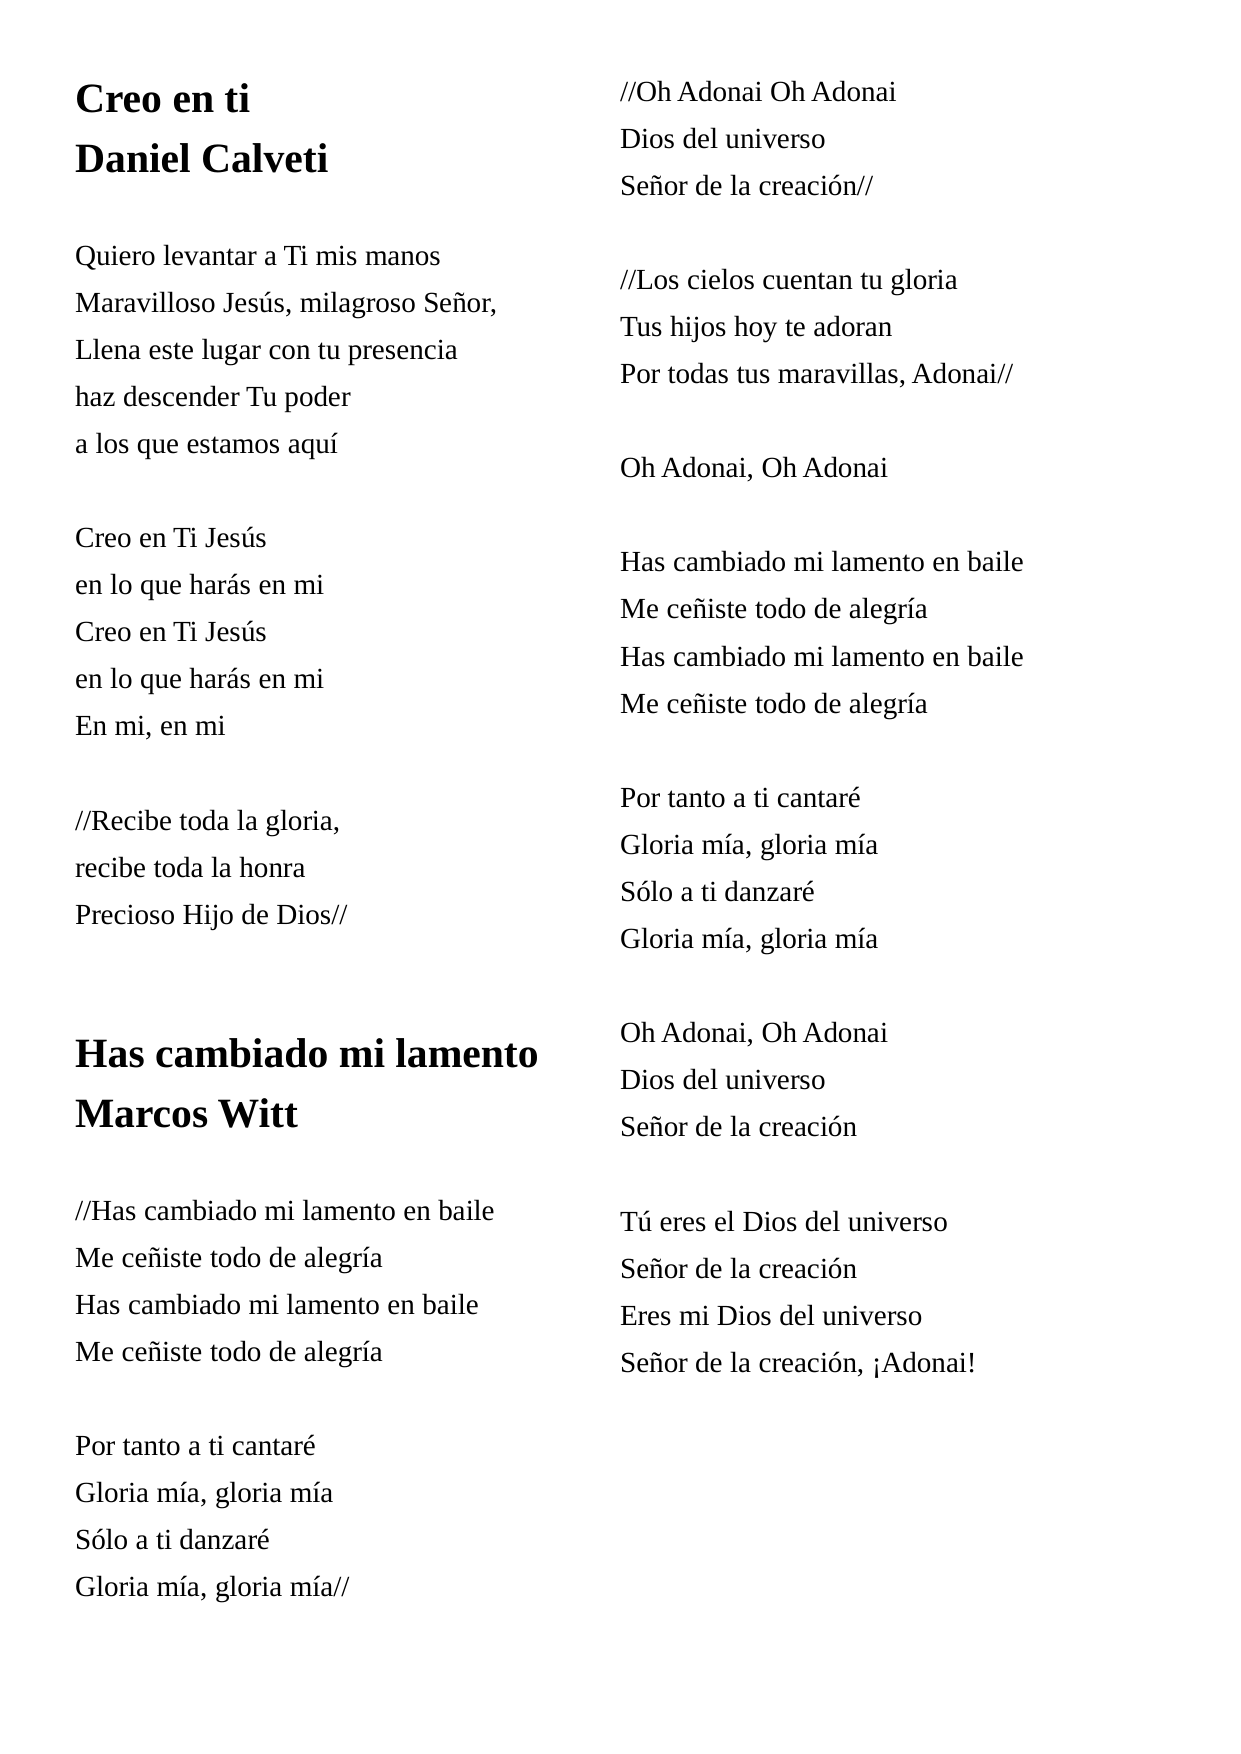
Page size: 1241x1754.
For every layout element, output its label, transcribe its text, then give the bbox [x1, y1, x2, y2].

text Por tanto a ti cantaré [620, 781, 1165, 814]
text Dios del universo [620, 122, 1165, 154]
text Tú eres el Dios del universo [620, 1205, 1165, 1237]
text //Recibe toda la gloria, [75, 804, 620, 836]
text Tus hijos hoy te adoran [620, 310, 1165, 343]
text Gloria mía, gloria mía [620, 828, 1165, 861]
text Creo en ti [75, 75, 620, 121]
text Gloria mía, gloria mía [75, 1477, 620, 1509]
text Sólo a ti danzaré [620, 875, 1165, 908]
text Quiero levantar a Ti mis manos [75, 239, 620, 271]
text Por tanto a ti cantaré [75, 1429, 620, 1462]
text Por todas tus maravillas, Adonai// [620, 357, 1165, 390]
text Señor de la creación [620, 1252, 1165, 1284]
text en lo que harás en mi [75, 568, 620, 601]
text Sólo a ti danzaré [75, 1524, 620, 1556]
text Me ceñiste todo de alegría [75, 1335, 620, 1368]
text Llena este lugar con tu presencia [75, 333, 620, 366]
text Has cambiado mi lamento en baile [620, 640, 1165, 672]
text Creo en Ti Jesús [75, 521, 620, 554]
text Señor de la creación [620, 1111, 1165, 1143]
text Eres mi Dios del universo [620, 1299, 1165, 1332]
text Dios del universo [620, 1064, 1165, 1096]
text Me ceñiste todo de alegría [75, 1241, 620, 1274]
text Oh Adonai, Oh Adonai [620, 1017, 1165, 1049]
text Marcos Witt [75, 1091, 620, 1137]
text //Oh Adonai Oh Adonai [620, 75, 1165, 107]
text recibe toda la honra [75, 851, 620, 883]
text Gloria mía, gloria mía [620, 922, 1165, 955]
text //Has cambiado mi lamento en baile [75, 1194, 620, 1227]
text Daniel Calveti [75, 136, 620, 182]
text Has cambiado mi lamento [75, 1030, 620, 1076]
text Precioso Hijo de Dios// [75, 898, 620, 931]
text Oh Adonai, Oh Adonai [620, 452, 1165, 484]
text Señor de la creación, ¡Adonai! [620, 1346, 1165, 1379]
text a los que estamos aquí [75, 427, 620, 460]
text en lo que harás en mi [75, 663, 620, 695]
text Me ceñiste todo de alegría [620, 593, 1165, 625]
text Maravilloso Jesús, milagroso Señor, [75, 286, 620, 318]
text Señor de la creación// [620, 169, 1165, 202]
text Me ceñiste todo de alegría [620, 687, 1165, 719]
text Gloria mía, gloria mía// [75, 1571, 620, 1603]
text Has cambiado mi lamento en baile [75, 1288, 620, 1321]
text Creo en Ti Jesús [75, 616, 620, 648]
text haz descender Tu poder [75, 380, 620, 413]
text //Los cielos cuentan tu gloria [620, 263, 1165, 296]
text En mi, en mi [75, 710, 620, 742]
text Has cambiado mi lamento en baile [620, 546, 1165, 578]
